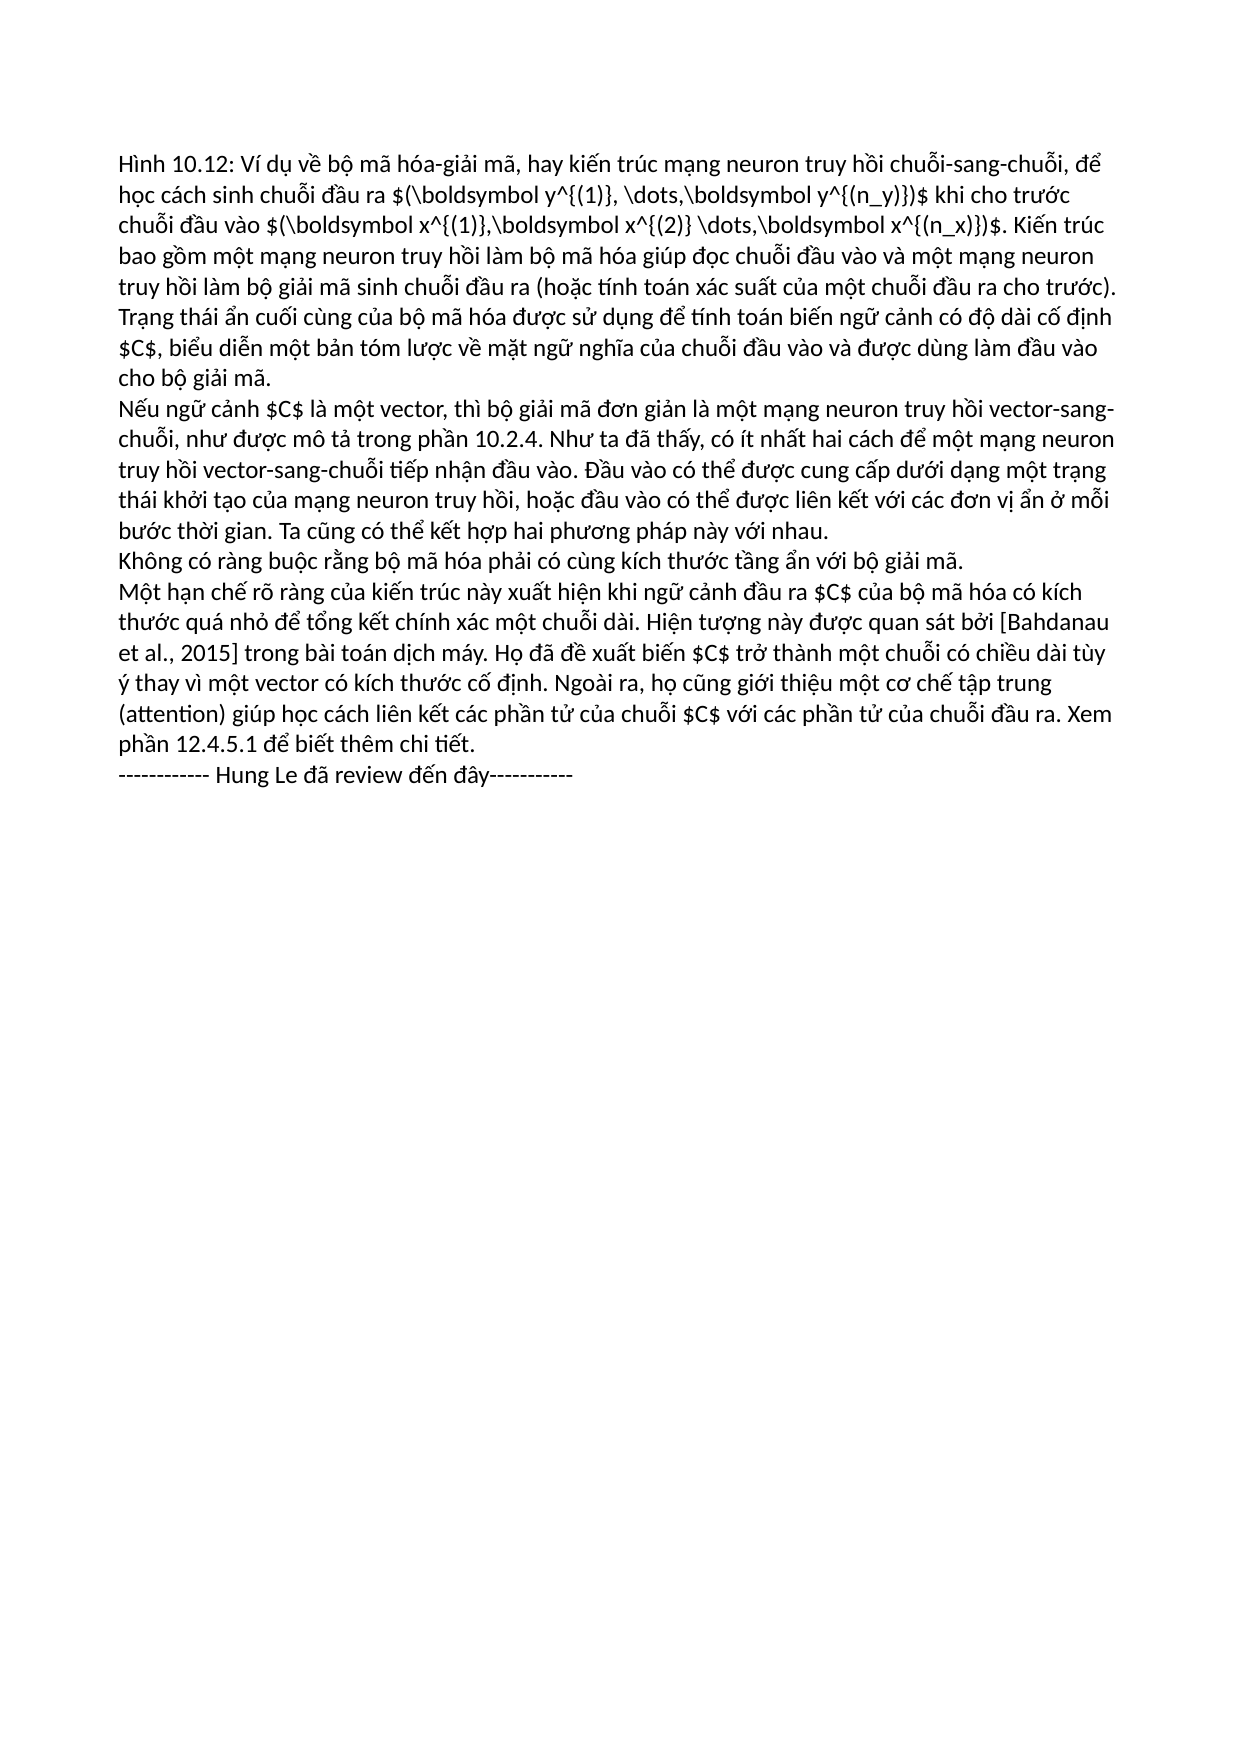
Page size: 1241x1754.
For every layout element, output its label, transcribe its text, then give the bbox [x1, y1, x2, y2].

text Nếu ngữ cảnh $C$ là một vector, thì bộ giải mã đơn giản là một mạng neuron truy hồi vector-sang-chuỗi, như được mô tả trong phần 10.2.4. Như ta đã thấy, có ít nhất hai cách để một mạng neuron truy hồi vector-sang-chuỗi tiếp nhận đầu vào. Đầu vào có thể được cung cấp dưới dạng một trạng thái khởi tạo của mạng neuron truy hồi, hoặc đầu vào có thể được liên kết với các đơn vị ẩn ở mỗi bước thời gian. Ta cũng có thể kết hợp hai phương pháp này với nhau. [118, 393, 1122, 545]
text Hình 10.12: Ví dụ về bộ mã hóa-giải mã, hay kiến trúc mạng neuron truy hồi chuỗi-sang-chuỗi, để học cách sinh chuỗi đầu ra $(\boldsymbol y^{(1)}, \dots,\boldsymbol y^{(n_y)})$ khi cho trước chuỗi đầu vào $(\boldsymbol x^{(1)},\boldsymbol x^{(2)} \dots,\boldsymbol x^{(n_x)})$. Kiến trúc bao gồm một mạng neuron truy hồi làm bộ mã hóa giúp đọc chuỗi đầu vào và một mạng neuron truy hồi làm bộ giải mã sinh chuỗi đầu ra (hoặc tính toán xác suất của một chuỗi đầu ra cho trước). Trạng thái ẩn cuối cùng của bộ mã hóa được sử dụng để tính toán biến ngữ cảnh có độ dài cố định $C$, biểu diễn một bản tóm lược về mặt ngữ nghĩa của chuỗi đầu vào và được dùng làm đầu vào cho bộ giải mã. [118, 149, 1122, 393]
text Một hạn chế rõ ràng của kiến trúc này xuất hiện khi ngữ cảnh đầu ra $C$ của bộ mã hóa có kích thước quá nhỏ để tổng kết chính xác một chuỗi dài. Hiện tượng này được quan sát bởi [Bahdanau et al., 2015] trong bài toán dịch máy. Họ đã đề xuất biến $C$ trở thành một chuỗi có chiều dài tùy ý thay vì một vector có kích thước cố định. Ngoài ra, họ cũng giới thiệu một cơ chế tập trung (attention) giúp học cách liên kết các phần tử của chuỗi $C$ với các phần tử của chuỗi đầu ra. Xem phần 12.4.5.1 để biết thêm chi tiết. [118, 576, 1122, 759]
text ------------ Hung Le đã review đến đây----------- [118, 759, 1122, 789]
text Không có ràng buộc rằng bộ mã hóa phải có cùng kích thước tầng ẩn với bộ giải mã. [118, 545, 1122, 576]
